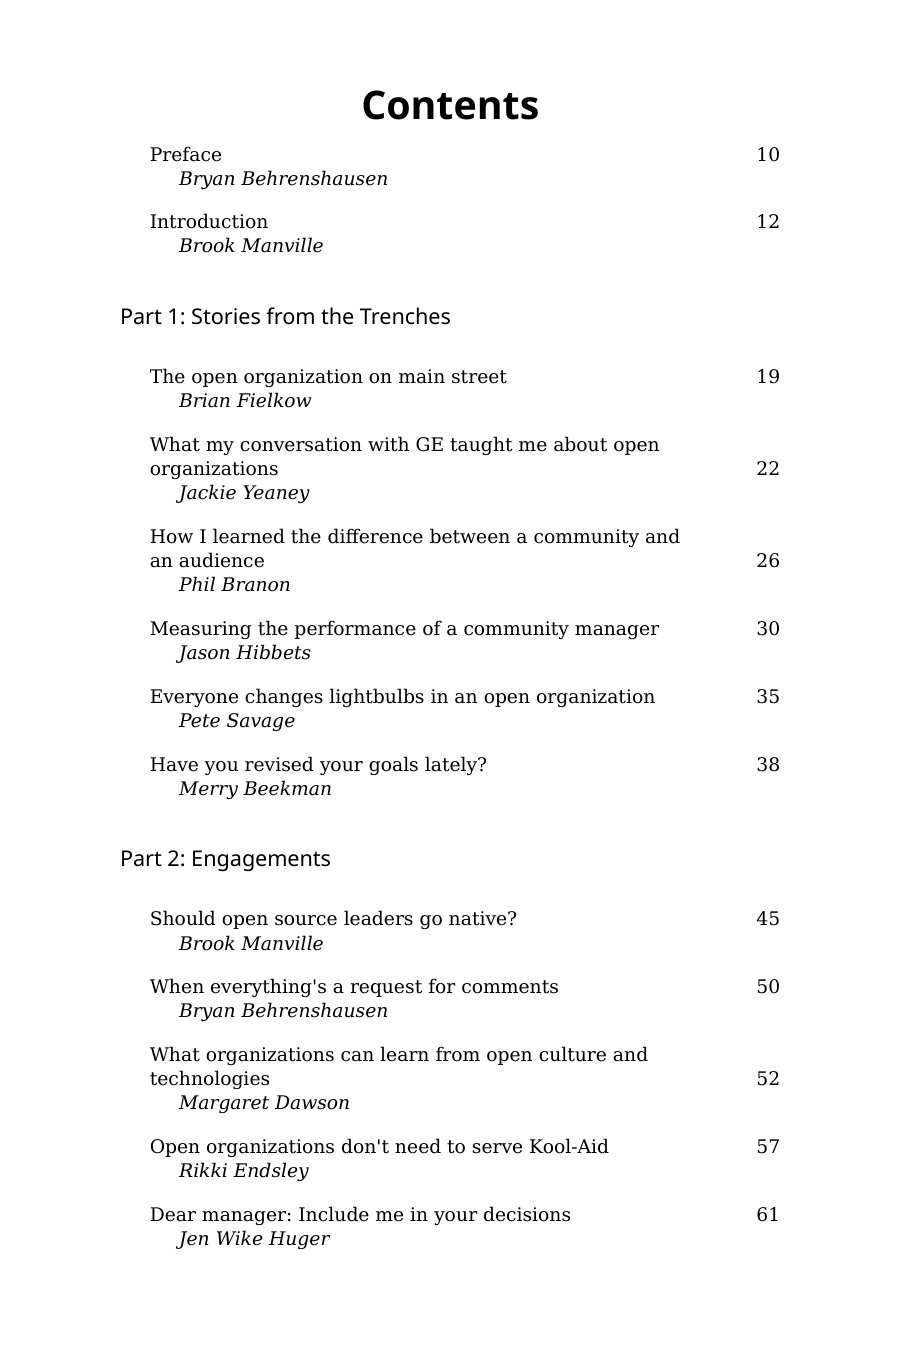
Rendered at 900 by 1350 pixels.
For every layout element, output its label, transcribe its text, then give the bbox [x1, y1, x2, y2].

text Dear manager: Include me in your decisions 61 [149, 1204, 780, 1226]
text Rikki Endsley [179, 1160, 780, 1204]
text The open organization on main street 19 [149, 366, 780, 388]
text Phil Branon [179, 574, 780, 618]
text What organizations can learn from open culture and technologies 52 [149, 1044, 780, 1090]
text Jason Hibbets [179, 642, 780, 686]
text Pete Savage [179, 710, 780, 753]
text Part 1: Stories from the Trenches [120, 302, 780, 363]
text Should open source leaders go native? 45 [149, 908, 780, 930]
text Jackie Yeaney [179, 482, 780, 526]
text When everything's a request for comments 50 [149, 976, 780, 998]
text Part 2: Engagements [120, 844, 780, 906]
text Introduction 12 [149, 211, 780, 233]
text Preface 10 [149, 144, 780, 166]
subtitle Contents [120, 77, 780, 131]
text Brook Manville [179, 236, 780, 279]
text Merry Beekman [179, 778, 780, 821]
text Bryan Behrenshausen [179, 168, 780, 211]
text Jen Wike Huger [179, 1228, 780, 1272]
text Bryan Behrenshausen [179, 1000, 780, 1044]
text Everyone changes lightbulbs in an open organization 35 [149, 686, 780, 708]
text Measuring the performance of a community manager 30 [149, 618, 780, 640]
text How I learned the difference between a community and an audience 26 [149, 526, 780, 572]
text Margaret Dawson [179, 1092, 780, 1136]
text Have you revised your goals lately? 38 [149, 753, 780, 775]
text Brook Manville [179, 932, 780, 976]
text Brian Fielkow [179, 390, 780, 434]
text Open organizations don't need to serve Kool-Aid 57 [149, 1136, 780, 1158]
text What my conversation with GE taught me about open organizations 22 [149, 434, 780, 480]
